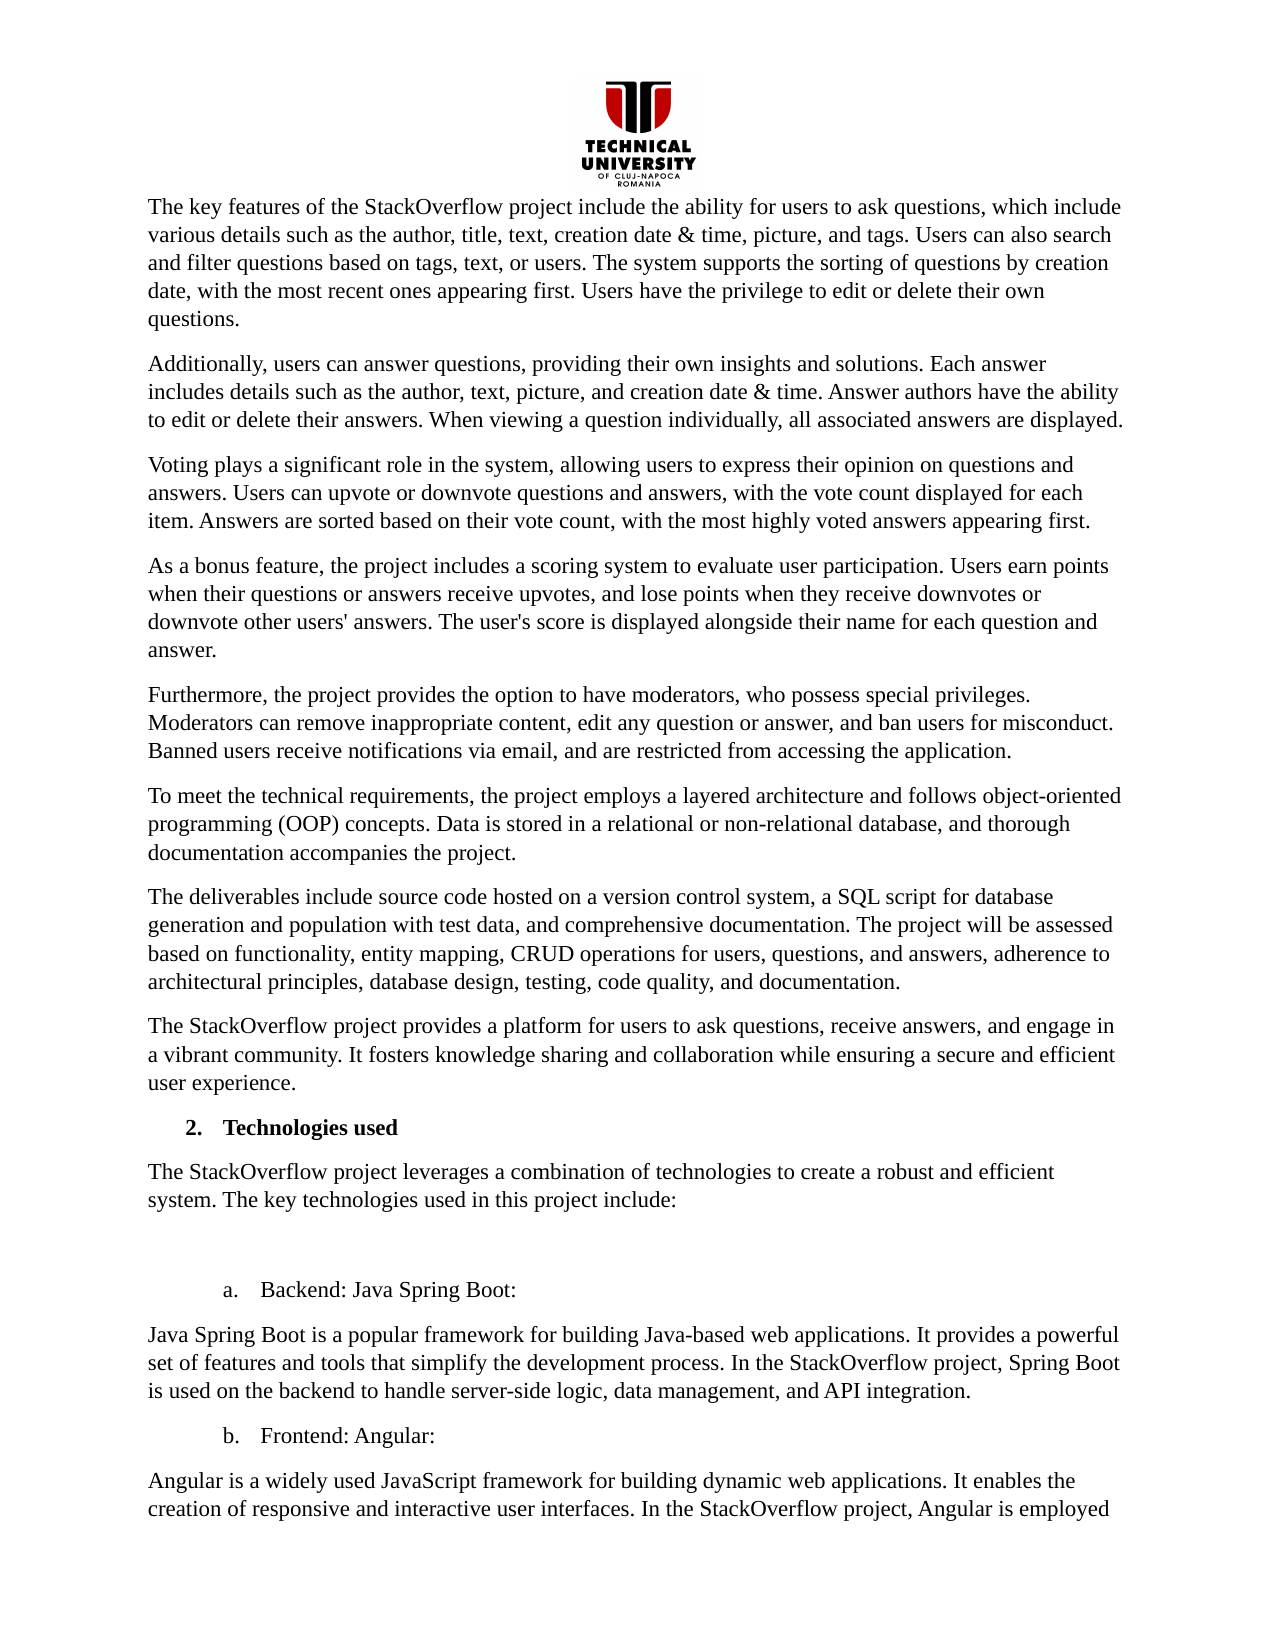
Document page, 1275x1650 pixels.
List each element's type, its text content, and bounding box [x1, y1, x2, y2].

text Java Spring Boot is a popular framework for building Java-based web applications. It provides a powerful set of features and tools that simplify the development process. In the StackOverflow project, Spring Boot is used on the backend to handle server-side logic, data management, and API integration. [148, 1321, 1127, 1403]
text The StackOverflow project provides a platform for users to ask questions, receive answers, and engage in a vibrant community. It fosters knowledge sharing and collaboration while ensuring a secure and efficient user experience. [148, 1012, 1127, 1095]
text The deliverables include source code hosted on a version control system, a SQL script for database generation and population with test data, and comprehensive documentation. The project will be assessed based on functionality, entity mapping, CRUD operations for users, questions, and answers, adherence to architectural principles, database design, testing, code quality, and documentation. [148, 883, 1127, 994]
text The key features of the StackOverflow project include the ability for users to ask questions, which include various details such as the author, title, text, creation date & time, picture, and tags. Users can also search and filter questions based on tags, text, or users. The system supports the sorting of questions by creation date, with the most recent ones appearing first. Users have the privilege to edit or delete their own questions. [148, 193, 1127, 332]
text Additionally, users can answer questions, providing their own insights and solutions. Each answer includes details such as the author, text, picture, and creation date & time. Answer authors have the ability to edit or delete their answers. When viewing a question individually, all associated answers are displayed. [148, 350, 1127, 433]
text The StackOverflow project leverages a combination of technologies to create a robust and efficient system. The key technologies used in this project include: [148, 1158, 1127, 1213]
text Furthermore, the project provides the option to have moderators, who possess special privileges. Moderators can remove inappropriate content, edit any question or answer, and ban users for misconduct. Banned users receive notifications via email, and are restricted from accessing the application. [148, 681, 1127, 764]
list Technologies used [185, 1113, 1127, 1140]
text As a bonus feature, the project includes a scoring system to evaluate user participation. Users earn points when their questions or answers receive upvotes, and lose points when they receive downvotes or downvote other users' answers. The user's score is displayed alongside their name for each question and answer. [148, 552, 1127, 663]
list Frontend: Angular: [223, 1422, 1127, 1448]
text Voting plays a significant role in the system, allowing users to express their opinion on questions and answers. Users can upvote or downvote questions and answers, with the vote count displayed for each item. Answers are sorted based on their vote count, with the most highly voted answers appearing first. [148, 451, 1127, 534]
text To meet the technical requirements, the project employs a layered architecture and follows object-oriented programming (OOP) concepts. Data is stored in a relational or non-relational database, and thorough documentation accompanies the project. [148, 782, 1127, 865]
text Angular is a widely used JavaScript framework for building dynamic web applications. It enables the creation of responsive and interactive user interfaces. In the StackOverflow project, Angular is employed [148, 1467, 1127, 1521]
list Backend: Java Spring Boot: [223, 1276, 1127, 1302]
